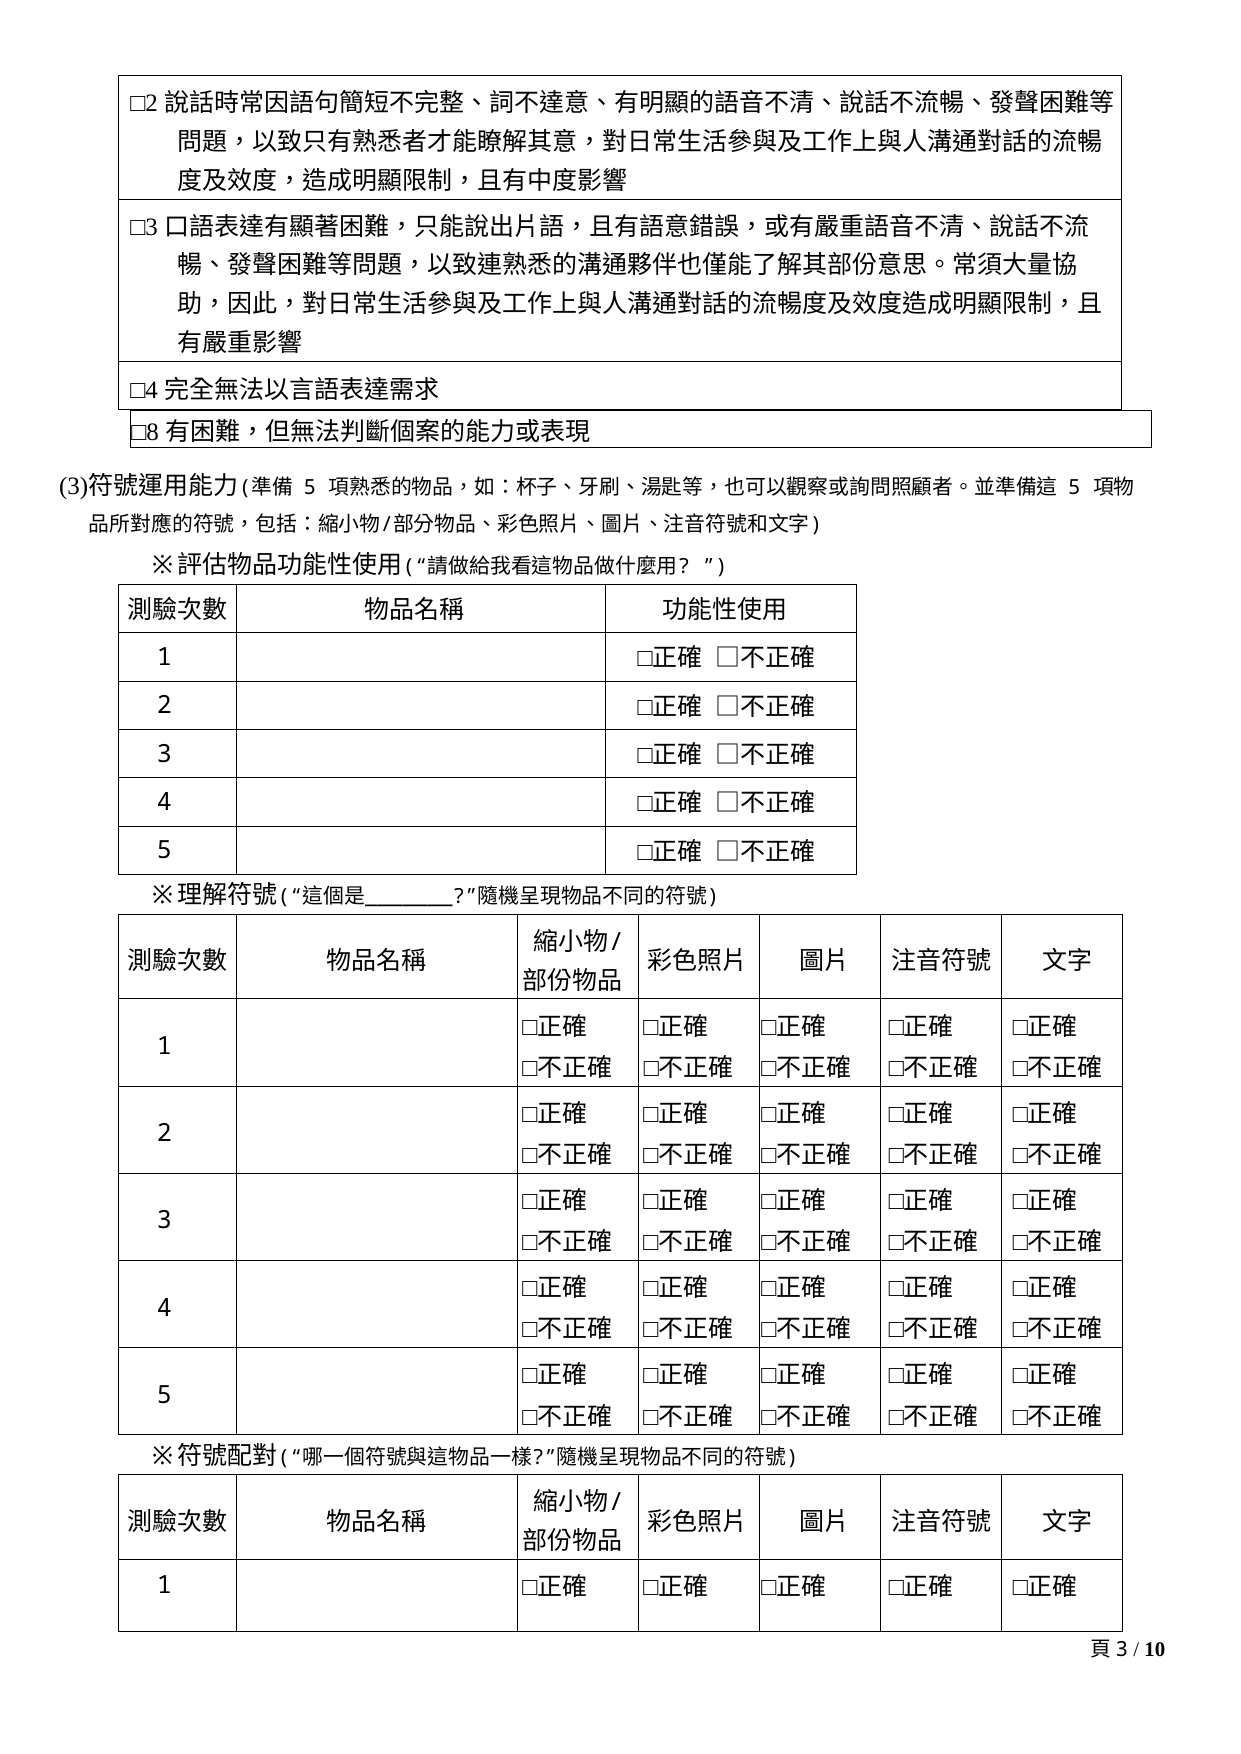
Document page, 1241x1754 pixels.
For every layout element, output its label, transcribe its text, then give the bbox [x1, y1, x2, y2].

table_cell □正確 □不正確 [1002, 1261, 1122, 1347]
table_cell □正確 [1002, 1560, 1122, 1631]
table_cell 2 [119, 1087, 236, 1173]
table_cell □正確 □不正確 [639, 999, 759, 1086]
table_cell 3 [119, 1174, 236, 1260]
table_cell □2 說話時常因語句簡短不完整、詞不達意、有明顯的語音不清、說話不流暢、發聲困難等問題，以致只有熟悉者才能瞭解其意，對日常生活參與及工作上與人溝通對話的流暢度及效度，造成明顯限制，且有中度影響 [119, 76, 1121, 198]
table_cell □正確 □不正確 [1002, 999, 1122, 1086]
table_cell □正確 □不正確 [606, 827, 856, 874]
table_cell □正確 □不正確 [881, 1174, 1001, 1260]
table_cell □正確 □不正確 [639, 1348, 759, 1434]
table_cell [237, 1348, 517, 1434]
table_cell □正確 □不正確 [760, 999, 880, 1086]
text ※符號配對(“哪一個符號與這物品一樣?”隨機呈現物品不同的符號) [147, 1435, 1152, 1472]
table_cell □正確 □不正確 [760, 1261, 880, 1347]
table_cell [237, 1261, 517, 1347]
table_cell □正確 [760, 1560, 880, 1631]
table_cell □4 完全無法以言語表達需求 [119, 362, 1121, 409]
table_cell □正確 □不正確 [518, 1087, 638, 1173]
table_header 功能性使用 [606, 585, 856, 632]
table_header 圖片 [760, 915, 880, 998]
table_header 縮小物/ 部份物品 [518, 1475, 638, 1559]
table_cell □正確 □不正確 [760, 1087, 880, 1173]
table_cell [237, 633, 605, 681]
table_cell [237, 682, 605, 729]
table_cell 3 [119, 730, 236, 777]
table_header 測驗次數 [119, 915, 236, 998]
table_header 彩色照片 [639, 1475, 759, 1559]
table_cell □正確 □不正確 [760, 1174, 880, 1260]
table_header 測驗次數 [119, 1475, 236, 1559]
table_cell [237, 778, 605, 826]
table_cell □3 口語表達有顯著困難，只能說出片語，且有語意錯誤，或有嚴重語音不清、說話不流暢、發聲困難等問題，以致連熟悉的溝通夥伴也僅能了解其部份意思。常須大量協助，因此，對日常生活參與及工作上與人溝通對話的流暢度及效度造成明顯限制，且有嚴重影響 [119, 200, 1121, 361]
table_cell □正確 □不正確 [606, 730, 856, 777]
table_cell 4 [119, 1261, 236, 1347]
table_cell □正確 □不正確 [606, 682, 856, 729]
table_cell 5 [119, 827, 236, 874]
table_header 物品名稱 [237, 915, 517, 998]
table_header 文字 [1002, 915, 1122, 998]
table_header 圖片 [760, 1475, 880, 1559]
table_cell □正確 □不正確 [639, 1087, 759, 1173]
table_cell □正確 [881, 1560, 1001, 1631]
table_cell □正確 □不正確 [881, 1087, 1001, 1173]
table_cell □正確 □不正確 [518, 999, 638, 1086]
table_cell [237, 730, 605, 777]
table_cell [237, 1174, 517, 1260]
table_header 縮小物/ 部份物品 [518, 915, 638, 998]
table_header 彩色照片 [639, 915, 759, 998]
table_cell □正確 □不正確 [1002, 1174, 1122, 1260]
table_cell □正確 [518, 1560, 638, 1631]
table_header 測驗次數 [119, 585, 236, 632]
table_header 文字 [1002, 1475, 1122, 1559]
list 符號運用能力(準備 5 項熟悉的物品，如：杯子、牙刷、湯匙等，也可以觀察或詢問照顧者。並準備這 5 項物品所對應的符號，包括：縮小物/部分物品、彩色照片、圖片、注音符號和文字) [59, 466, 1152, 538]
text ※評估物品功能性使用(“請做給我看這物品做什麼用? ”) [147, 545, 1152, 581]
table_cell □正確 □不正確 [881, 1348, 1001, 1434]
table_cell 1 [119, 633, 236, 681]
text □8 有困難，但無法判斷個案的能力或表現 [131, 411, 1151, 447]
table_cell 1 [119, 1560, 236, 1631]
table_cell □正確 □不正確 [881, 999, 1001, 1086]
table_cell □正確 □不正確 [1002, 1087, 1122, 1173]
table_cell □正確 [639, 1560, 759, 1631]
table_header 注音符號 [881, 1475, 1001, 1559]
table_header 物品名稱 [237, 1475, 517, 1559]
table_header 注音符號 [881, 915, 1001, 998]
table_header 物品名稱 [237, 585, 605, 632]
table_cell □正確 □不正確 [518, 1348, 638, 1434]
table_cell □正確 □不正確 [881, 1261, 1001, 1347]
table_cell [237, 999, 517, 1086]
table_cell 4 [119, 778, 236, 826]
text ※理解符號(“這個是_______?”隨機呈現物品不同的符號) [147, 875, 1152, 911]
table_cell [237, 1560, 517, 1631]
table_cell □正確 □不正確 [639, 1261, 759, 1347]
table_cell □正確 □不正確 [606, 633, 856, 681]
table_cell 1 [119, 999, 236, 1086]
table_cell □正確 □不正確 [518, 1261, 638, 1347]
table_cell 2 [119, 682, 236, 729]
table_cell □正確 □不正確 [1002, 1348, 1122, 1434]
table_cell □正確 □不正確 [606, 778, 856, 826]
table_cell □正確 □不正確 [760, 1348, 880, 1434]
table_cell [237, 827, 605, 874]
table_cell □正確 □不正確 [518, 1174, 638, 1260]
table_cell □正確 □不正確 [639, 1174, 759, 1260]
table_cell [237, 1087, 517, 1173]
table_cell 5 [119, 1348, 236, 1434]
